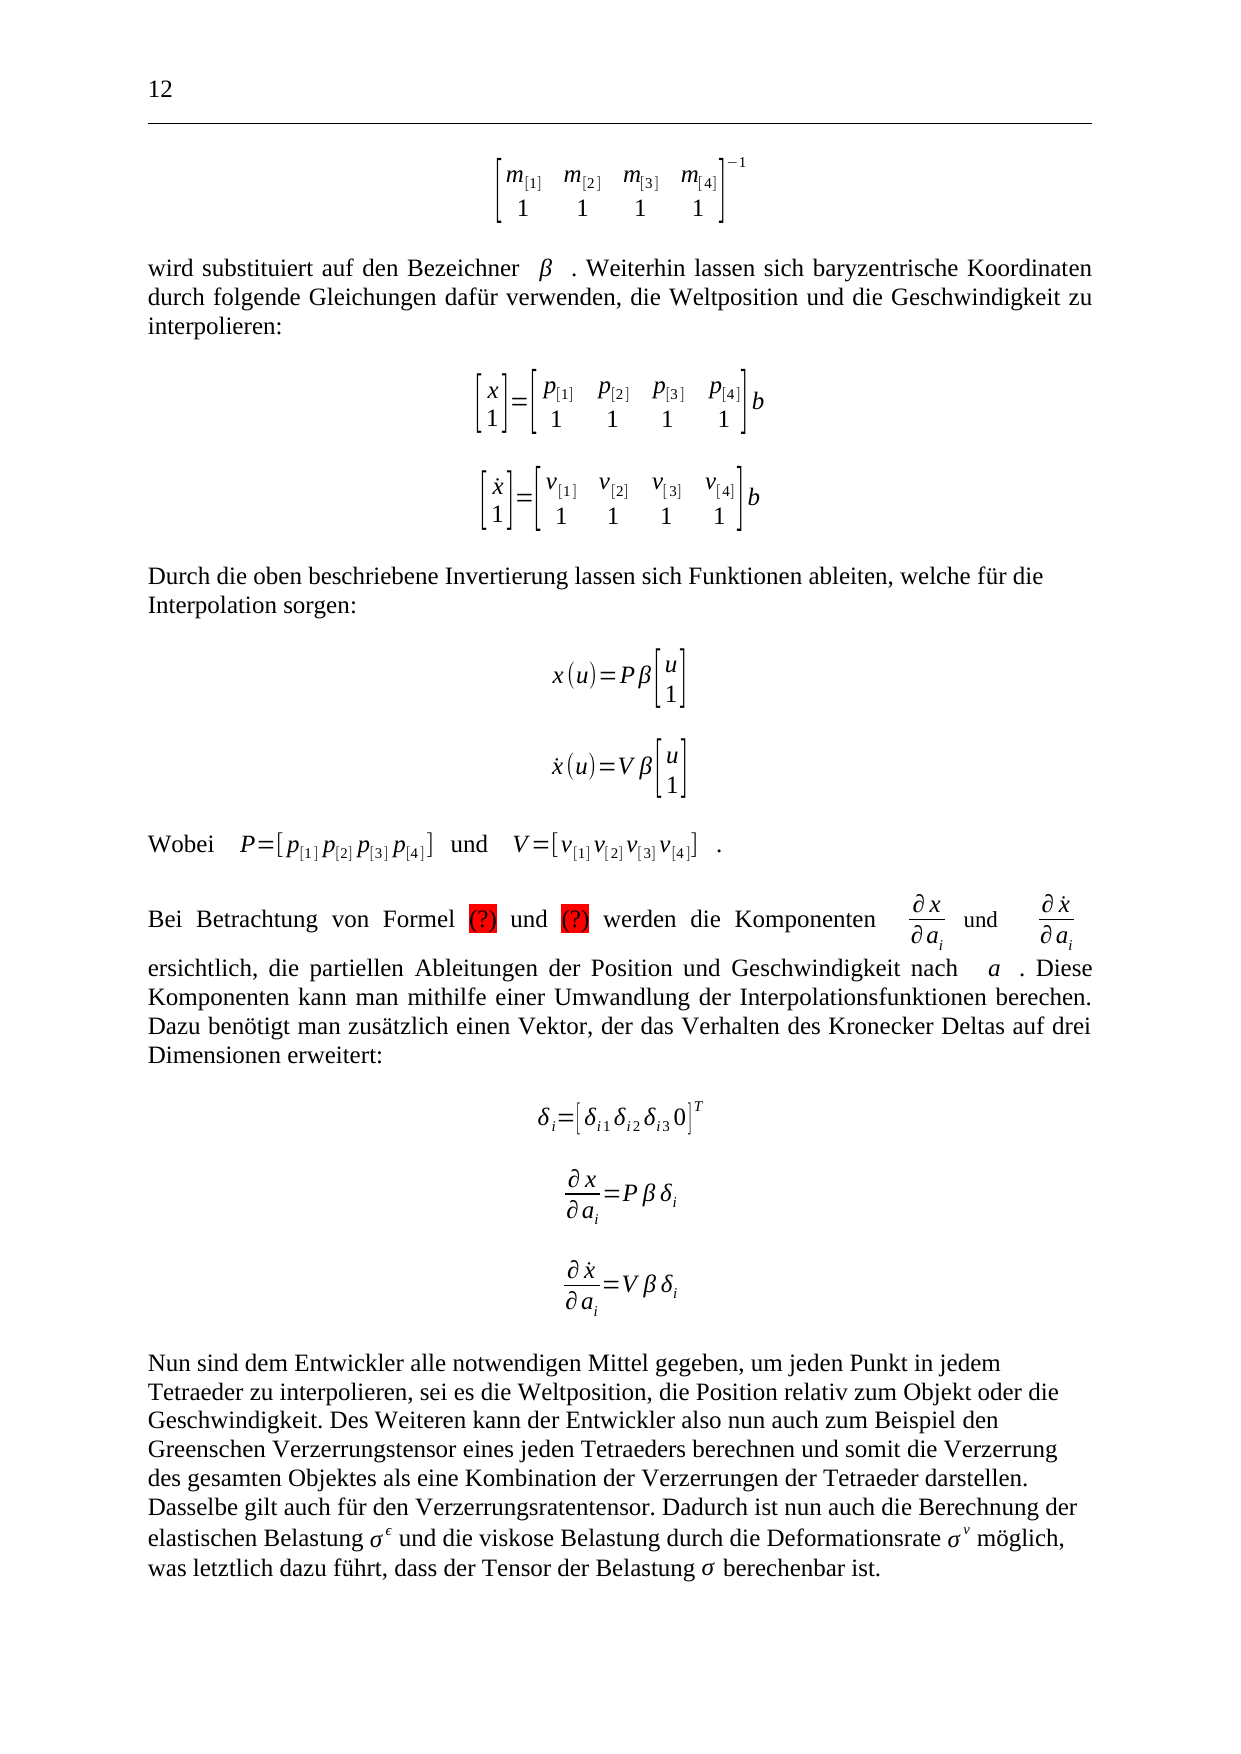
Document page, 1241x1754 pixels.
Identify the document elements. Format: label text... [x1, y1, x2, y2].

text wird substituiert auf den Bezeichner. Weiterhin lassen sich baryzentrische Koordinaten durch folgende Gleichungen dafür verwenden, die Weltposition und die Geschwindigkeit zu interpolieren: [148, 253, 1092, 340]
text Durch die oben beschriebene Invertierung lassen sich Funktionen ableiten, welche für die Interpolation sorgen: [148, 561, 1092, 619]
text Bei Betrachtung von Formel (?) und (?) werden die Komponenten und ersichtlich, die partiellen Ableitungen der Position und Geschwindigkeit nach . Diese Komponenten kann man mithilfe einer Umwandlung der Interpolationsfunktionen berechen. Dazu benötigt man zusätzlich einen Vektor, der das Verhalten des Kronecker Deltas auf drei Dimensionen erweitert: [148, 891, 1092, 1068]
text Nun sind dem Entwickler alle notwendigen Mittel gegeben, um jeden Punkt in jedem Tetraeder zu interpolieren, sei es die Weltposition, die Position relativ zum Objekt oder die Geschwindigkeit. Des Weiteren kann der Entwickler also nun auch zum Beispiel den Greenschen Verzerrungstensor eines jeden Tetraeders berechnen und somit die Verzerrung des gesamten Objektes als eine Kombination der Verzerrungen der Tetraeder darstellen. Dasselbe gilt auch für den Verzerrungsratentensor. Dadurch ist nun auch die Berechnung der elastischen Belastung und die viskose Belastung durch die Deformationsrate möglich, was letztlich dazu führt, dass der Tensor der Belastung berechenbar ist. [148, 1348, 1092, 1582]
text Wobei und . [148, 829, 1092, 862]
